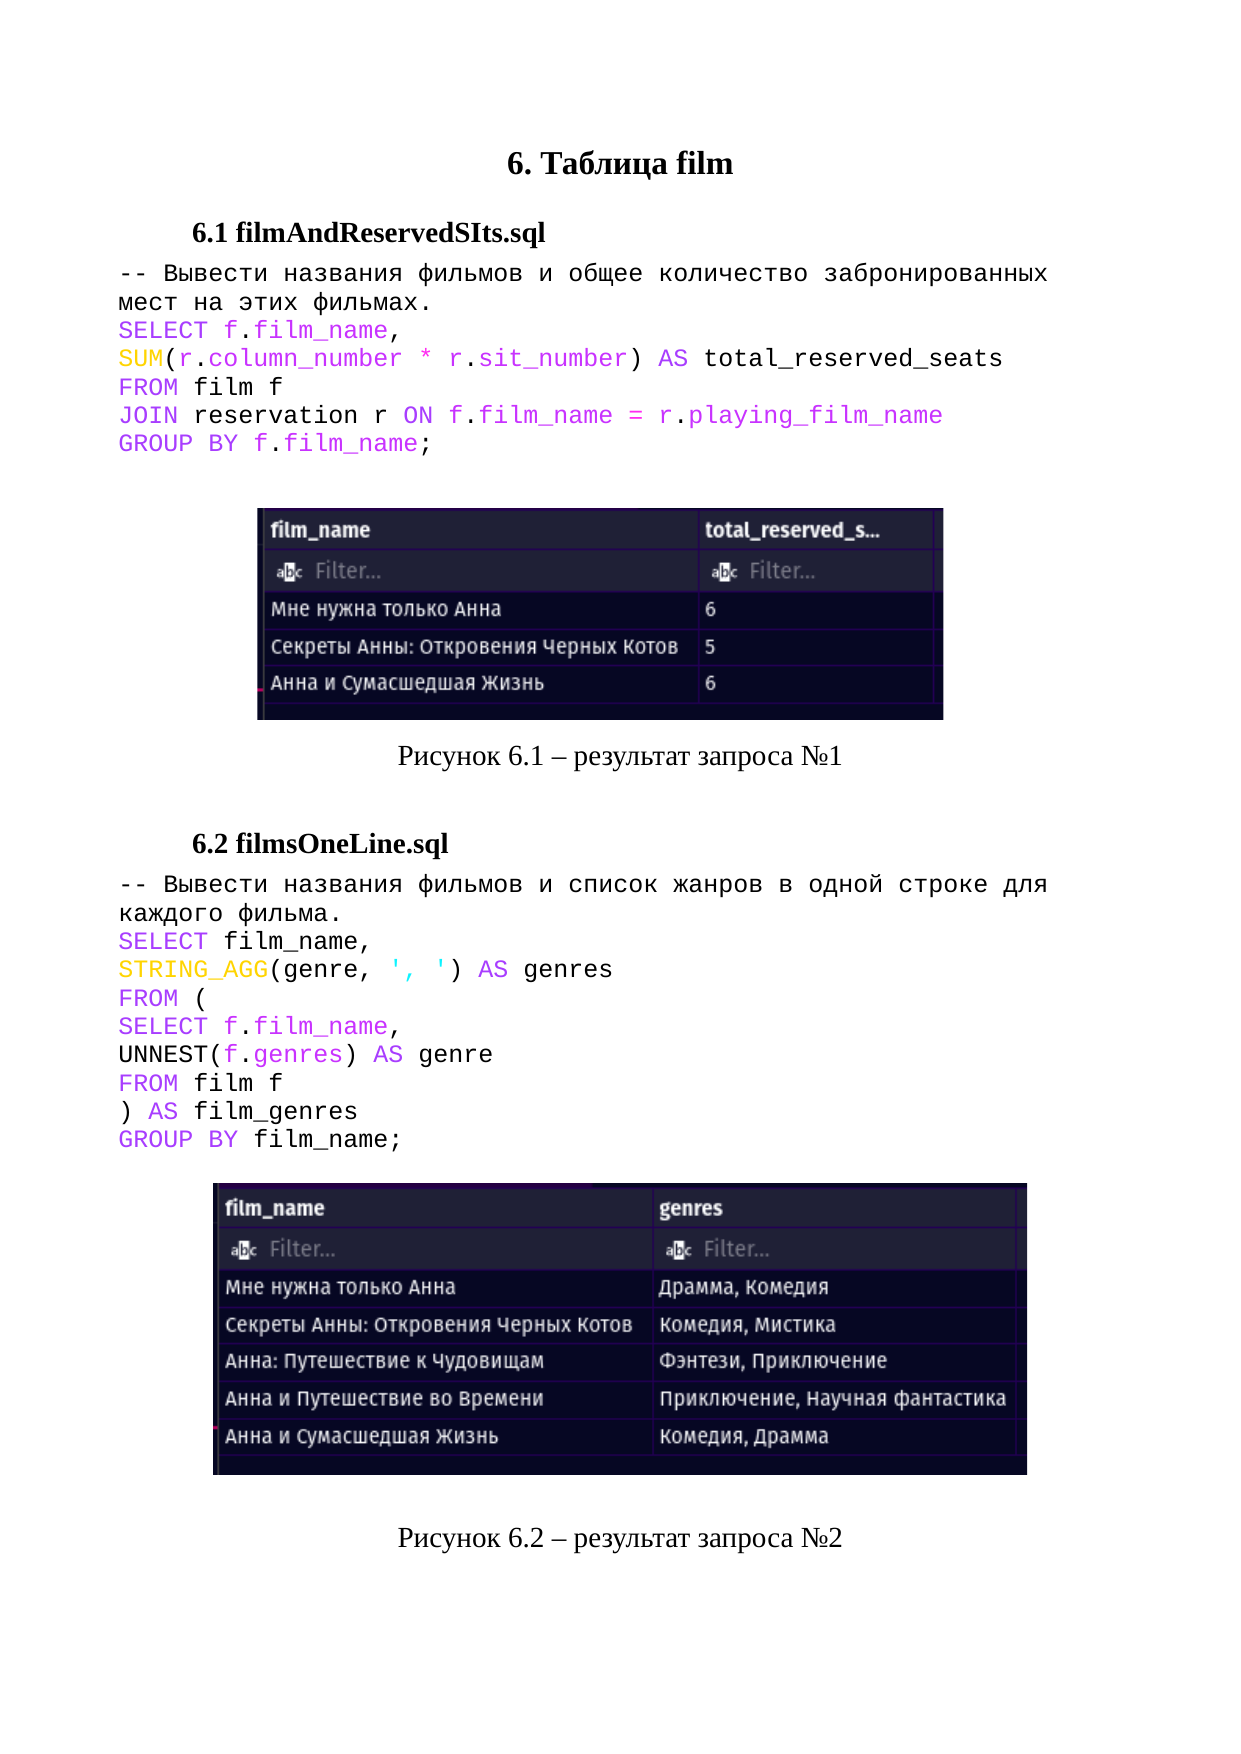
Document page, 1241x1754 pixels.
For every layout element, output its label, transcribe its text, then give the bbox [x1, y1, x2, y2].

text ) AS film_genres [118, 1099, 1122, 1127]
text Рисунок 6.1 – результат запроса №1 [118, 738, 1122, 772]
text SELECT film_name, [118, 929, 1122, 957]
text SUM(r.column_number * r.sit_number) AS total_reserved_seats [118, 346, 1122, 374]
text FROM film f [118, 1070, 1122, 1099]
picture [257, 508, 944, 720]
text FROM film f [118, 374, 1122, 402]
text -- Вывести названия фильмов и общее количество забронированных мест на этих фильмах. [118, 261, 1122, 317]
text UNNEST(f.genres) AS genre [118, 1042, 1122, 1070]
text STRING_AGG(genre, ', ') AS genres [118, 957, 1122, 985]
text Рисунок 6.2 – результат запроса №2 [118, 1520, 1122, 1554]
subtitle 6.1 filmAndReservedSIts.sql [118, 215, 1122, 248]
text JOIN reservation r ON f.film_name = r.playing_film_name [118, 402, 1122, 431]
text GROUP BY film_name; [118, 1127, 1122, 1155]
subtitle 6.2 filmsOneLine.sql [118, 826, 1122, 859]
text GROUP BY f.film_name; [118, 431, 1122, 459]
picture [213, 1183, 1028, 1475]
text SELECT f.film_name, [118, 1014, 1122, 1042]
subtitle 6. Таблица film [118, 143, 1122, 181]
text SELECT f.film_name, [118, 317, 1122, 346]
text FROM ( [118, 985, 1122, 1014]
text -- Вывести названия фильмов и список жанров в одной строке для каждого фильма. [118, 872, 1122, 929]
